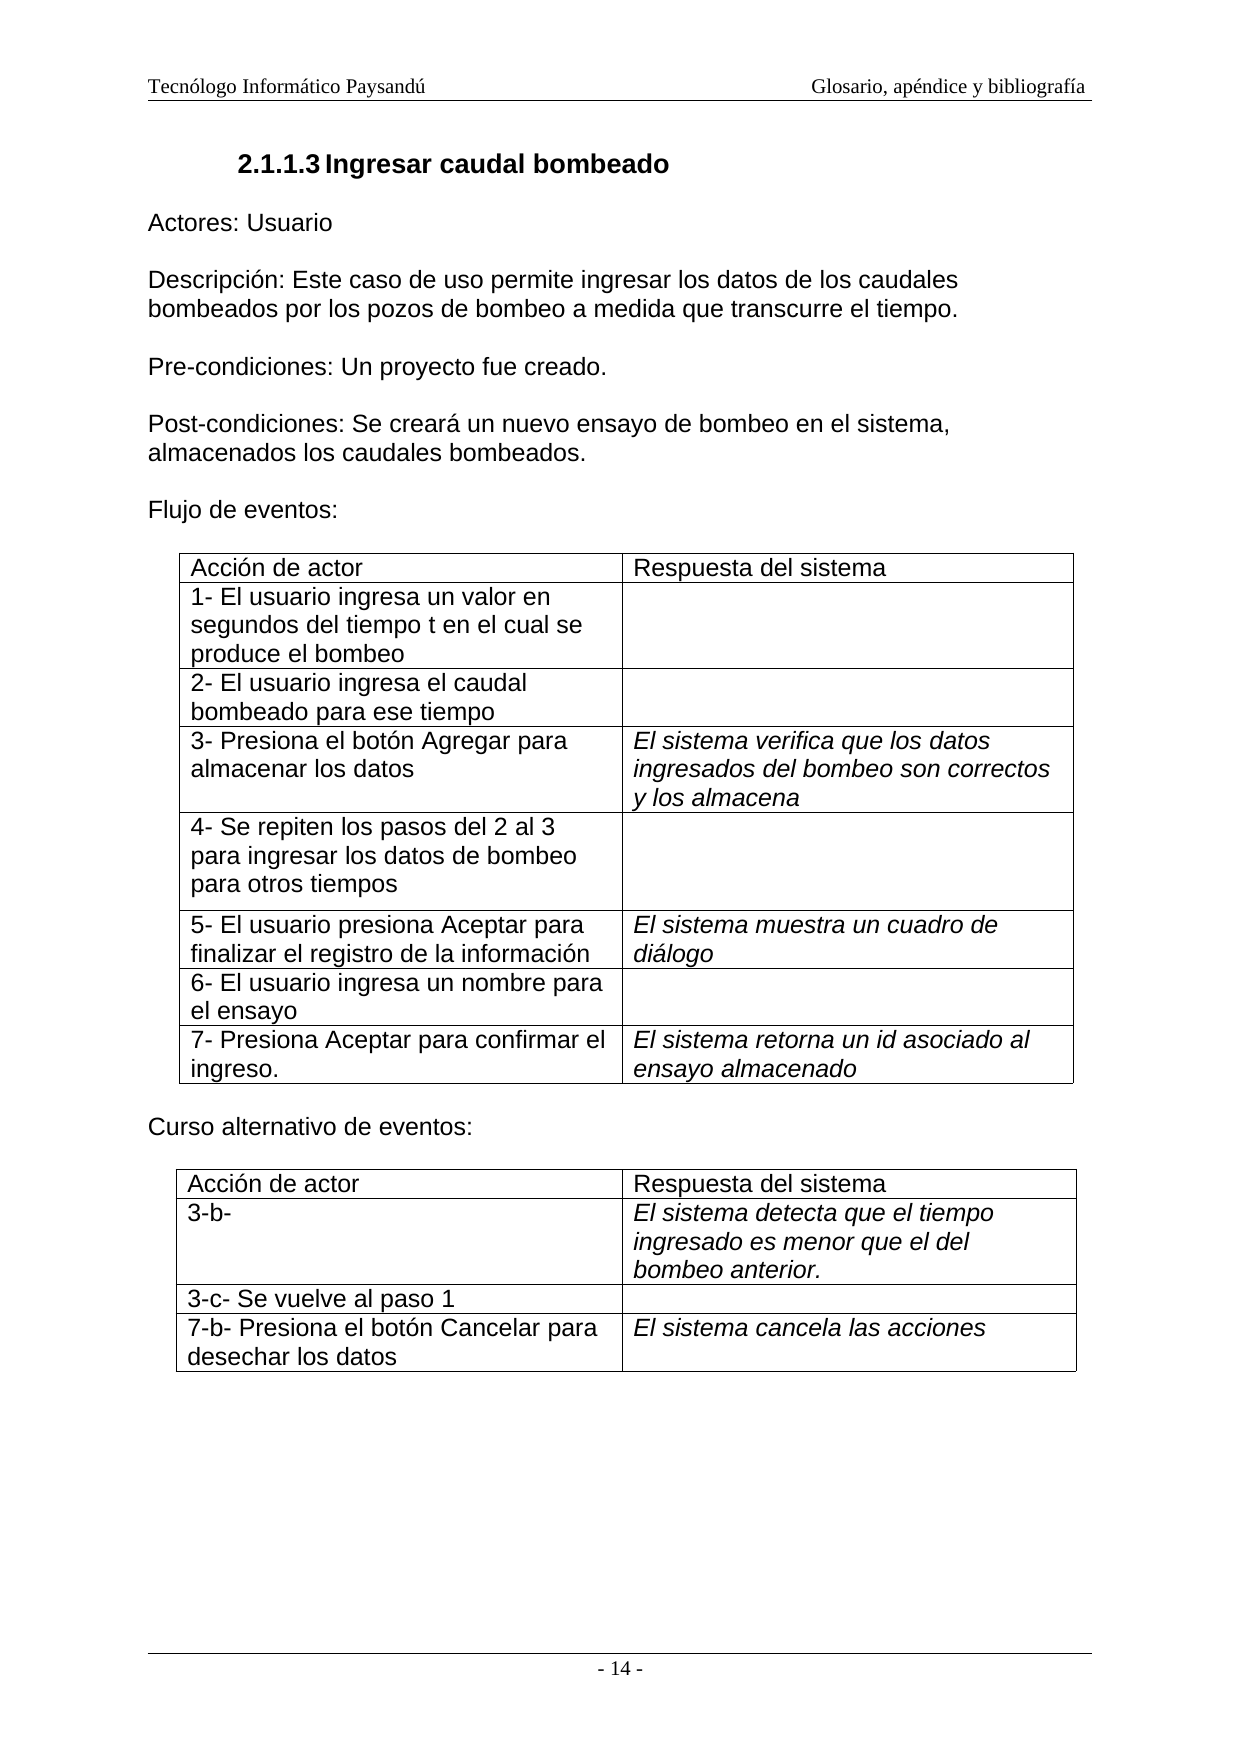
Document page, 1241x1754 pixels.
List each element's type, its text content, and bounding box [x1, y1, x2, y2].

table_cell El sistema detecta que el tiempo ingresado es menor que el del bombeo anterior. [623, 1199, 1076, 1284]
table_cell 1- El usuario ingresa un valor en segundos del tiempo t en el cual se produce el bombeo [180, 583, 622, 668]
text Flujo de eventos: [148, 495, 1092, 524]
table_header Respuesta del sistema [623, 1170, 1076, 1198]
table_cell 5- El usuario presiona Aceptar para finalizar el registro de la información [180, 911, 622, 967]
subtitle Ingresar caudal bombeado [237, 148, 1092, 179]
table_cell 3-b- [177, 1199, 622, 1284]
table_cell [623, 669, 1073, 726]
table_cell 3-c- Se vuelve al paso 1 [177, 1285, 622, 1313]
table_cell 7- Presiona Aceptar para confirmar el ingreso. [180, 1026, 622, 1083]
text Descripción: Este caso de uso permite ingresar los datos de los caudales bombeados por los pozos de bombeo a medida que transcurre el tiempo. [148, 265, 1092, 323]
table_header Respuesta del sistema [623, 554, 1073, 582]
table_cell El sistema cancela las acciones [623, 1314, 1076, 1371]
table_header Acción de actor [180, 554, 622, 582]
table_cell 6- El usuario ingresa un nombre para el ensayo [180, 969, 622, 1025]
table_cell 2- El usuario ingresa el caudal bombeado para ese tiempo [180, 669, 622, 726]
table_cell [623, 583, 1073, 668]
table_cell 4- Se repiten los pasos del 2 al 3 para ingresar los datos de bombeo para otros tiempos [180, 813, 622, 910]
table_cell 3- Presiona el botón Agregar para almacenar los datos [180, 727, 622, 812]
table_header Acción de actor [177, 1170, 622, 1198]
table_cell El sistema retorna un id asociado al ensayo almacenado [623, 1026, 1073, 1083]
table_cell El sistema muestra un cuadro de diálogo [623, 911, 1073, 967]
table_cell 7-b- Presiona el botón Cancelar para desechar los datos [177, 1314, 622, 1371]
text Curso alternativo de eventos: [148, 1111, 1092, 1140]
table_cell El sistema verifica que los datos ingresados del bombeo son correctos y los almacena [623, 727, 1073, 812]
table_cell [623, 969, 1073, 1025]
text Post-condiciones: Se creará un nuevo ensayo de bombeo en el sistema, almacenados los caudales bombeados. [148, 409, 1092, 466]
table_cell [623, 1285, 1076, 1313]
text Actores: Usuario [148, 208, 1092, 236]
text Pre-condiciones: Un proyecto fue creado. [148, 351, 1092, 380]
table_cell [623, 813, 1073, 910]
